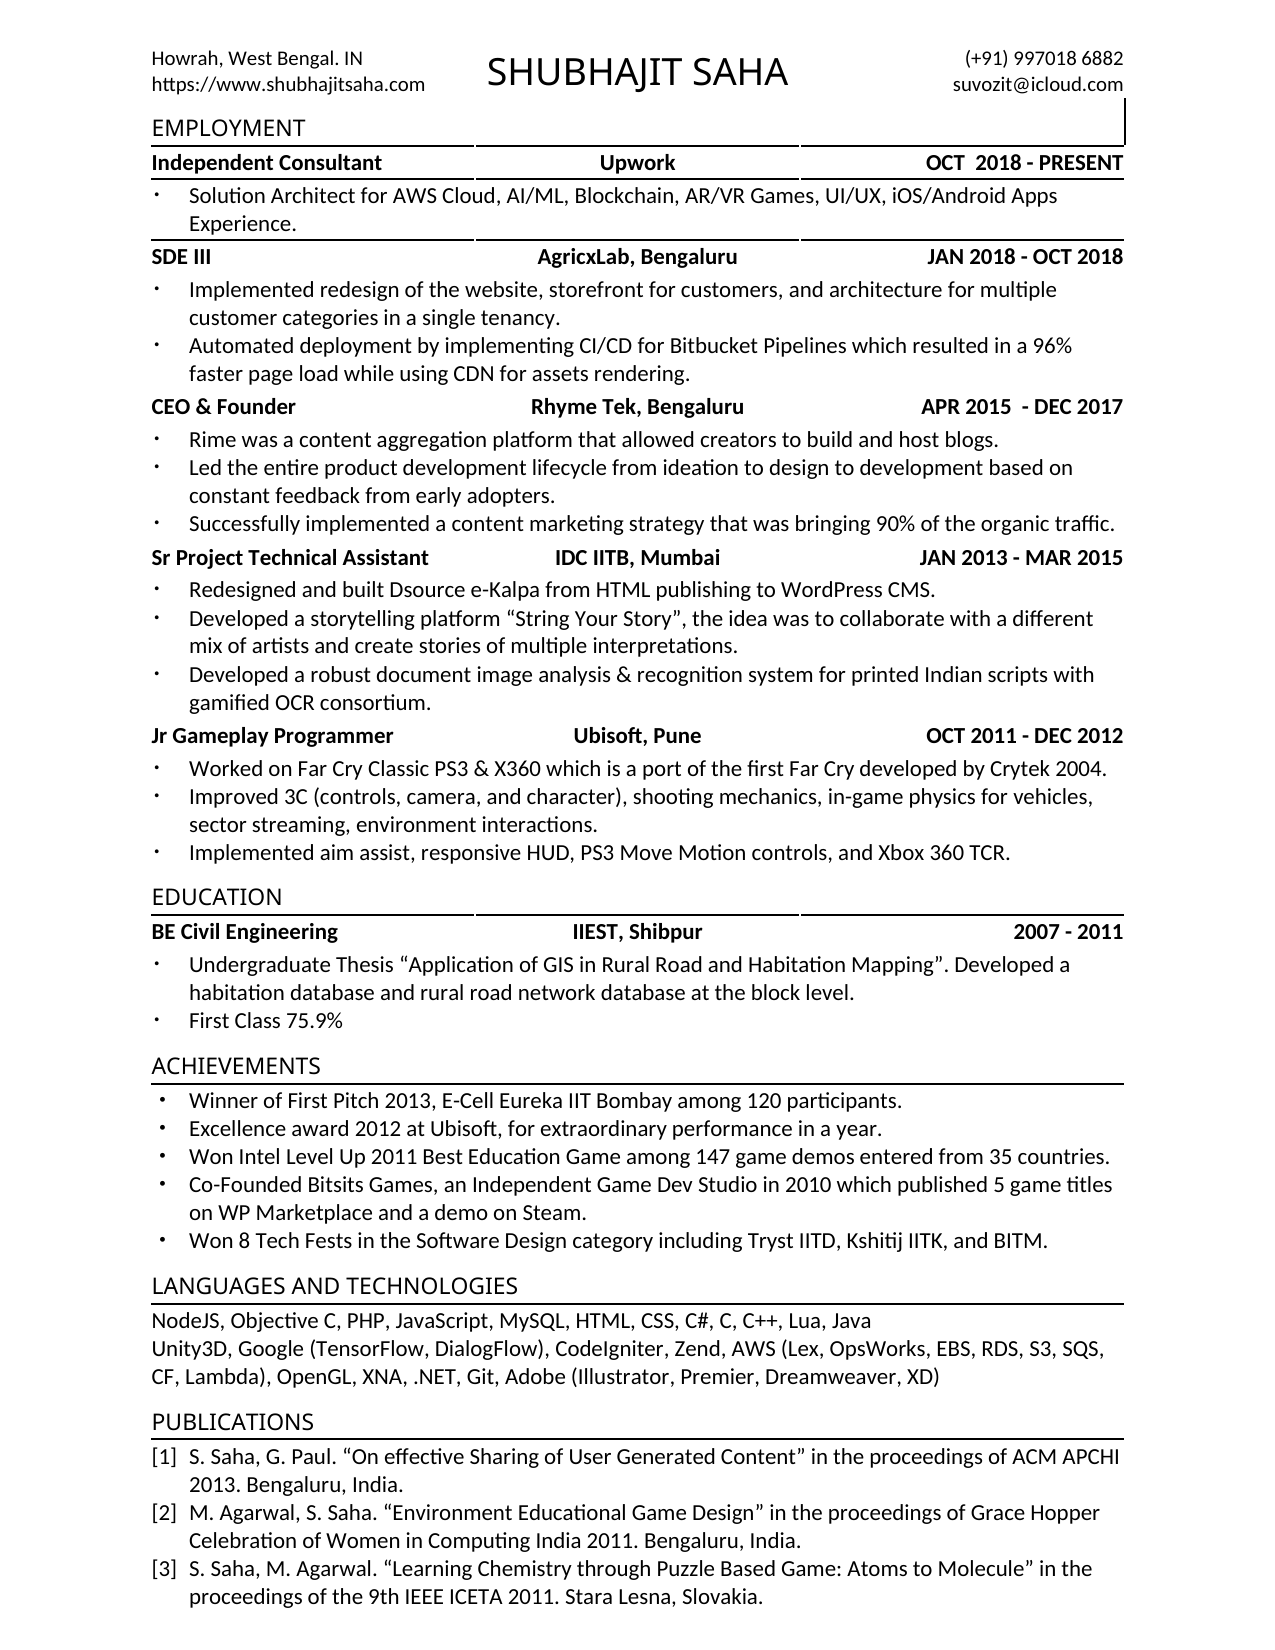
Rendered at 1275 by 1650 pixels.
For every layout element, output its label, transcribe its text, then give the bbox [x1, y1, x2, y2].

table_cell IIEST, Shibpur [476, 916, 799, 947]
table_cell EDUCATION [151, 869, 1124, 914]
table_cell Worked on Far Cry Classic PS3 & X360 which is a port of the first Far Cry developed by Crytek 2004. Improved 3C (controls, camera, and character), shooting mechanics, in-game physics for vehicles, sector streaming, environment interactions. Implemented aim assist, responsive HUD, PS3 Move Motion controls, and Xbox 360 TCR. [151, 752, 1124, 867]
table_cell IDC IITB, Mumbai [476, 541, 799, 572]
table_cell S. Saha, G. Paul. “On effective Sharing of User Generated Content” in the proceedings of ACM APCHI 2013. Bengaluru, India. M. Agarwal, S. Saha. “Environment Educational Game Design” in the proceedings of Grace Hopper Celebration of Women in Computing India 2011. Bengaluru, India. S. Saha, M. Agarwal. “Learning Chemistry through Puzzle Based Game: Atoms to Molecule” in the proceedings of the 9th IEEE ICETA 2011. Stara Lesna, Slovakia. [151, 1440, 1124, 1611]
table_cell Solution Architect for AWS Cloud, AI/ML, Blockchain, AR/VR Games, UI/UX, iOS/Android Apps Experience. [151, 180, 1124, 239]
table_cell Ubisoft, Pune [476, 719, 799, 750]
table_cell JAN 2018 - OCT 2018 [801, 241, 1124, 272]
table_cell APR 2015 - DEC 2017 [801, 391, 1124, 422]
table_header Howrah, West Bengal. IN https://www.shubhajitsaha.com [151, 44, 474, 98]
table_cell Independent Consultant [151, 147, 474, 178]
table_cell Rhyme Tek, Bengaluru [476, 391, 799, 422]
table_cell 2007 - 2011 [801, 916, 1124, 947]
table_cell Jr Gameplay Programmer [151, 719, 474, 750]
table_cell Sr Project Technical Assistant [151, 541, 474, 572]
table_cell Undergraduate Thesis “Application of GIS in Rural Road and Habitation Mapping”. Developed a habitation database and rural road network database at the block level. First Class 75.9% [151, 949, 1124, 1036]
table_cell CEO & Founder [151, 391, 474, 422]
table_header (+91) 997018 6882 suvozit@icloud.com [801, 44, 1124, 98]
table_cell LANGUAGES AND TECHNOLOGIES [151, 1258, 1124, 1302]
table_cell AgricxLab, Bengaluru [476, 241, 799, 272]
table_header SHUBHAJIT SAHA [476, 44, 799, 98]
table_cell PUBLICATIONS [151, 1394, 1124, 1438]
table_cell Redesigned and built Dsource e-Kalpa from HTML publishing to WordPress CMS. Developed a storytelling platform “String Your Story”, the idea was to collaborate with a different mix of artists and create stories of multiple interpretations. Developed a robust document image analysis & recognition system for printed Indian scripts with gamified OCR consortium. [151, 574, 1124, 717]
table_cell NodeJS, Objective C, PHP, JavaScript, MySQL, HTML, CSS, C#, C, C++, Lua, Java Unity3D, Google (TensorFlow, DialogFlow), CodeIgniter, Zend, AWS (Lex, OpsWorks, EBS, RDS, S3, SQS, CF, Lambda), OpenGL, XNA, .NET, Git, Adobe (Illustrator, Premier, Dreamweaver, XD) [151, 1305, 1124, 1392]
table_cell OCT 2018 - PRESENT [801, 147, 1124, 178]
table_cell EMPLOYMENT [151, 100, 1124, 145]
table_cell SDE III [151, 241, 474, 272]
table_cell OCT 2011 - DEC 2012 [801, 719, 1124, 750]
table_cell Winner of First Pitch 2013, E-Cell Eureka IIT Bombay among 120 participants. Excellence award 2012 at Ubisoft, for extraordinary performance in a year. Won Intel Level Up 2011 Best Education Game among 147 game demos entered from 35 countries. Co-Founded Bitsits Games, an Independent Game Dev Studio in 2010 which published 5 game titles on WP Marketplace and a demo on Steam. Won 8 Tech Fests in the Software Design category including Tryst IITD, Kshitij IITK, and BITM. [151, 1085, 1124, 1256]
table_cell Upwork [476, 147, 799, 178]
table_cell BE Civil Engineering [151, 916, 474, 947]
table_cell Rime was a content aggregation platform that allowed creators to build and host blogs. Led the entire product development lifecycle from ideation to design to development based on constant feedback from early adopters. Successfully implemented a content marketing strategy that was bringing 90% of the organic traffic. [151, 424, 1124, 539]
table_cell ACHIEVEMENTS [151, 1038, 1124, 1083]
table_cell Implemented redesign of the website, storefront for customers, and architecture for multiple customer categories in a single tenancy. Automated deployment by implementing CI/CD for Bitbucket Pipelines which resulted in a 96% faster page load while using CDN for assets rendering. [151, 274, 1124, 389]
table_cell JAN 2013 - MAR 2015 [801, 541, 1124, 572]
